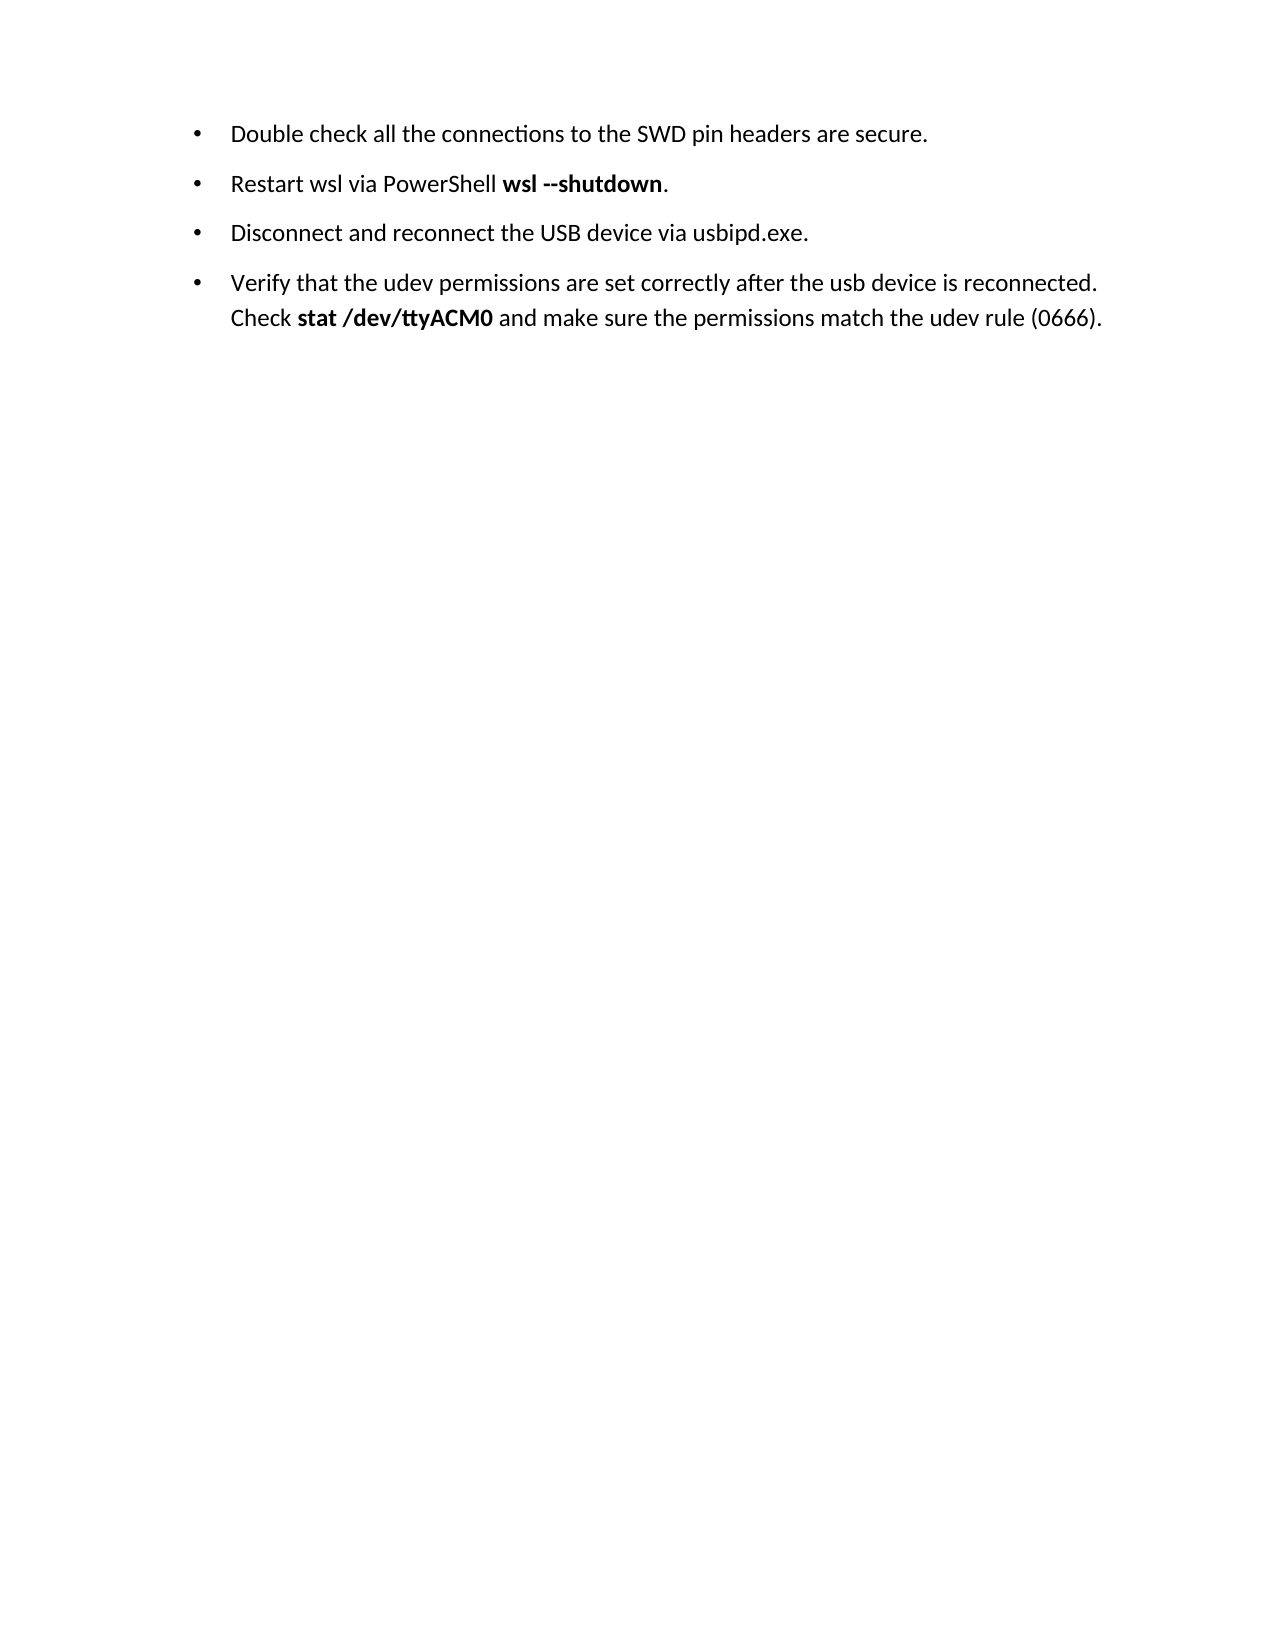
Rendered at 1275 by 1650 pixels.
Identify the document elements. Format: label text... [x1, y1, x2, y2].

list Double check all the connections to the SWD pin headers are secure. [193, 118, 1157, 149]
list Disconnect and reconnect the USB device via usbipd.exe. [193, 217, 1157, 248]
list Restart wsl via PowerShell wsl --shutdown. [193, 168, 1157, 198]
list Verify that the udev permissions are set correctly after the usb device is reconnected. Check stat /dev/ttyACM0 and make sure the permissions match the udev rule (0666). [193, 267, 1157, 367]
